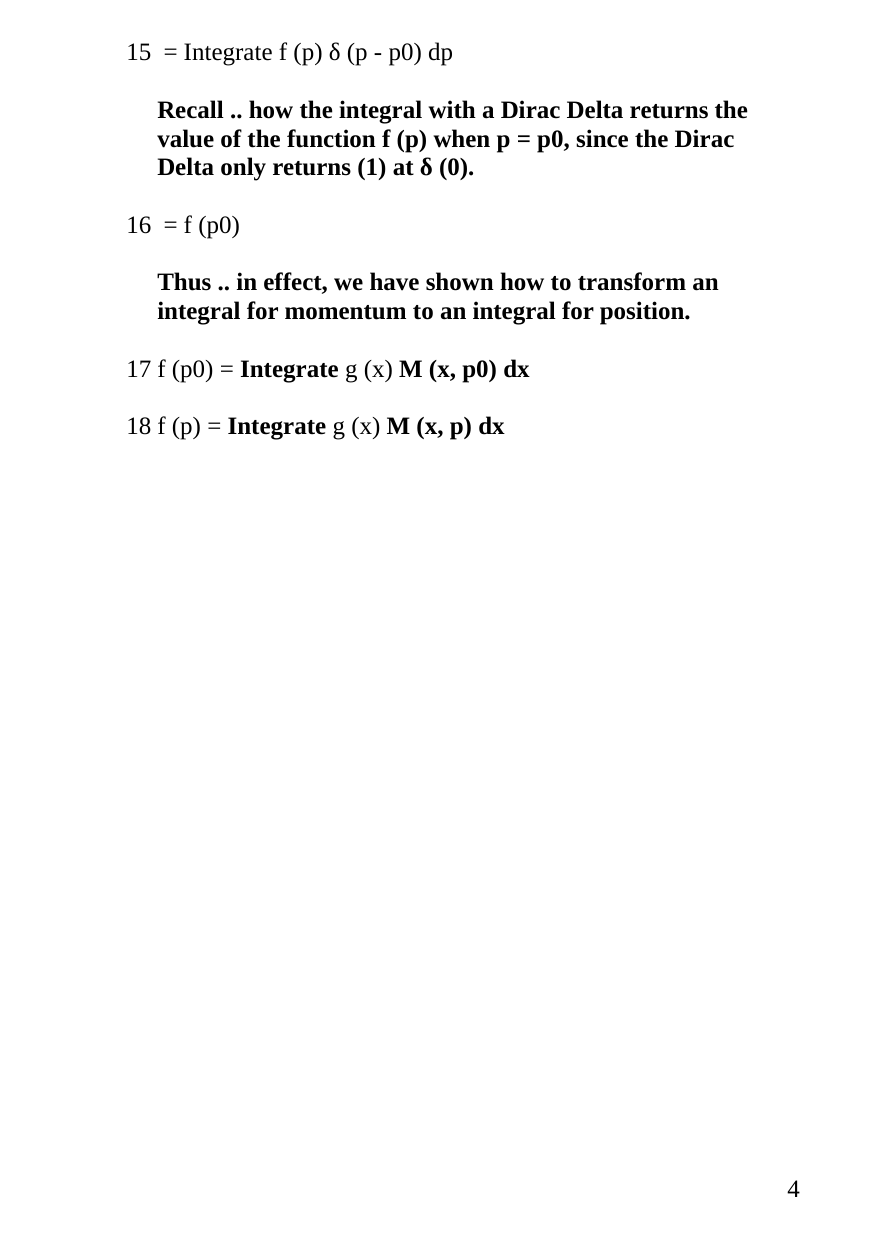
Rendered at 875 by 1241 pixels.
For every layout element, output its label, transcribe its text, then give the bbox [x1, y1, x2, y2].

table_cell [109, 181, 154, 210]
table_cell 15 [109, 38, 154, 66]
table_cell [109, 239, 154, 267]
table_cell [109, 440, 154, 469]
table_cell = f (p0) [154, 210, 793, 239]
table_cell [154, 383, 793, 411]
table_cell f (p) = Integrate g (x) M (x, p) dx [154, 411, 793, 440]
table_cell 16 [109, 210, 154, 239]
table_cell [154, 325, 793, 354]
table_cell [154, 239, 793, 267]
table_cell [154, 440, 793, 469]
table_cell Thus .. in effect, we have shown how to transform an integral for momentum to an integral for position. [154, 268, 793, 325]
table_cell = Integrate f (p) δ (p - p0) dp [154, 38, 793, 66]
table_cell [154, 66, 793, 95]
table_cell [109, 95, 154, 181]
table_cell [109, 383, 154, 411]
table_cell [109, 66, 154, 95]
table_cell Recall .. how the integral with a Dirac Delta returns the value of the function f (p) when p = p0, since the Dirac Delta only returns (1) at δ (0). [154, 95, 793, 181]
table_cell [109, 325, 154, 354]
table_cell f (p0) = Integrate g (x) M (x, p0) dx [154, 354, 793, 382]
table_cell 18 [109, 411, 154, 440]
table_cell [109, 268, 154, 325]
table_cell [154, 181, 793, 210]
table_cell 17 [109, 354, 154, 382]
